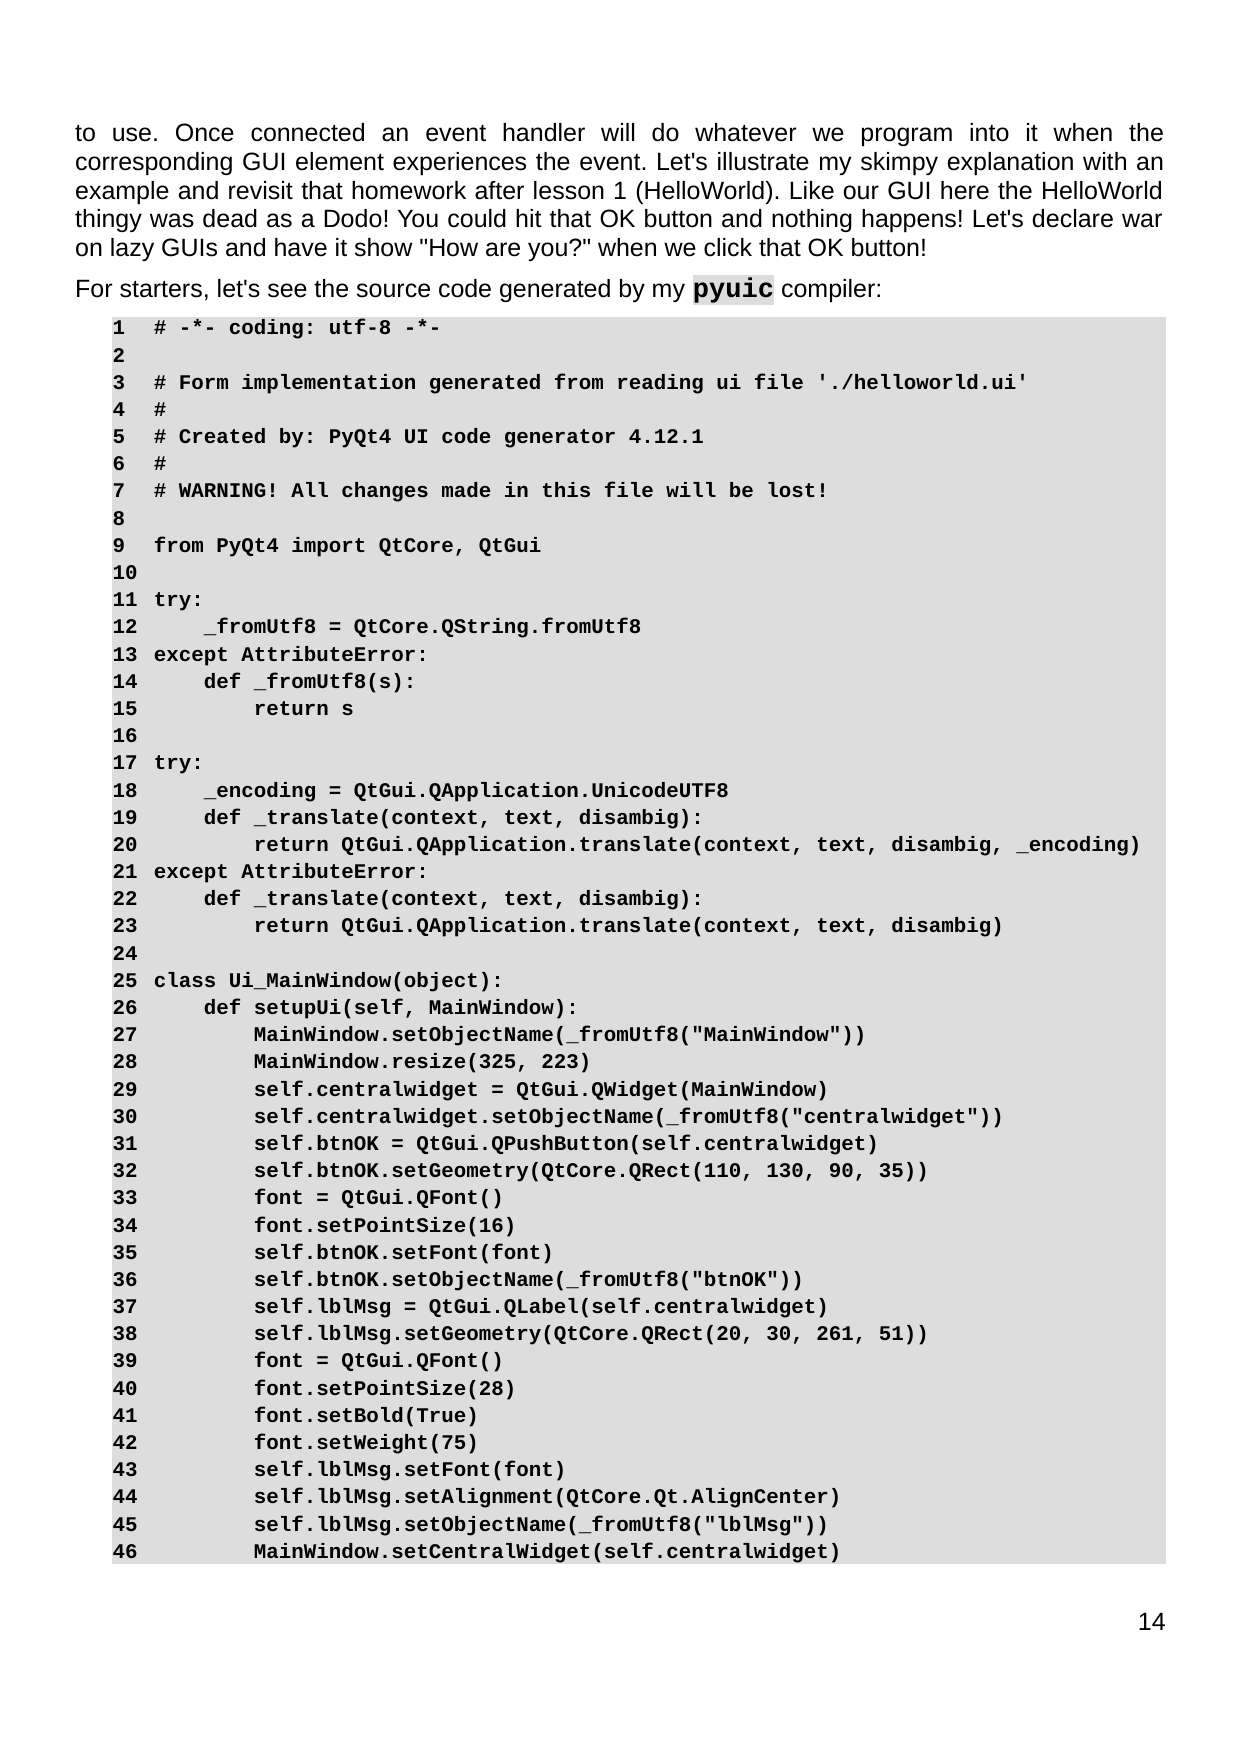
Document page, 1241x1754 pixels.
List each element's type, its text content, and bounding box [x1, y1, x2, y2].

list try: [112, 752, 1166, 776]
list from PyQt4 import QtCore, QtGui [112, 535, 1166, 558]
list self.centralwidget = QtGui.QWidget(MainWindow) [112, 1079, 1166, 1102]
list self.lblMsg.setAlignment(QtCore.Qt.AlignCenter) [112, 1486, 1166, 1510]
list except AttributeError: [112, 644, 1166, 667]
list self.btnOK.setObjectName(_fromUtf8("btnOK")) [112, 1269, 1166, 1293]
text For starters, let's see the source code generated by my pyuic compiler: [75, 274, 1166, 305]
list return s [112, 698, 1166, 722]
list def _translate(context, text, disambig): [112, 807, 1166, 830]
list font.setBold(True) [112, 1405, 1166, 1428]
list self.btnOK.setGeometry(QtCore.QRect(110, 130, 90, 35)) [112, 1160, 1166, 1184]
list # [112, 399, 1166, 423]
list def _translate(context, text, disambig): [112, 888, 1166, 912]
list # [112, 453, 1166, 477]
list self.lblMsg.setObjectName(_fromUtf8("lblMsg")) [112, 1514, 1166, 1537]
list font = QtGui.QFont() [112, 1187, 1166, 1211]
list font.setPointSize(16) [112, 1214, 1166, 1238]
list class Ui_MainWindow(object): [112, 970, 1166, 993]
list # Created by: PyQt4 UI code generator 4.12.1 [112, 426, 1166, 450]
list self.lblMsg = QtGui.QLabel(self.centralwidget) [112, 1296, 1166, 1320]
list except AttributeError: [112, 861, 1166, 885]
list try: [112, 589, 1166, 613]
list self.btnOK = QtGui.QPushButton(self.centralwidget) [112, 1133, 1166, 1157]
list return QtGui.QApplication.translate(context, text, disambig) [112, 916, 1166, 939]
list return QtGui.QApplication.translate(context, text, disambig, _encoding) [112, 834, 1166, 858]
list MainWindow.resize(325, 223) [112, 1051, 1166, 1075]
list MainWindow.setObjectName(_fromUtf8("MainWindow")) [112, 1024, 1166, 1048]
text to use. Once connected an event handler will do whatever we program into it when the corresponding GUI element experiences the event. Let's illustrate my skimpy explanation with an example and revisit that homework after lesson 1 (HelloWorld). Like our GUI here the HelloWorld thingy was dead as a Dodo! You could hit that OK button and nothing happens! Let's declare war on lazy GUIs and have it show "How are you?" when we click that OK button! [75, 118, 1166, 262]
list font.setPointSize(28) [112, 1378, 1166, 1401]
list def _fromUtf8(s): [112, 671, 1166, 694]
list self.centralwidget.setObjectName(_fromUtf8("centralwidget")) [112, 1106, 1166, 1129]
list self.lblMsg.setFont(font) [112, 1459, 1166, 1483]
list _fromUtf8 = QtCore.QString.fromUtf8 [112, 616, 1166, 640]
list def setupUi(self, MainWindow): [112, 997, 1166, 1021]
list self.lblMsg.setGeometry(QtCore.QRect(20, 30, 261, 51)) [112, 1323, 1166, 1347]
list # WARNING! All changes made in this file will be lost! [112, 481, 1166, 504]
list self.btnOK.setFont(font) [112, 1242, 1166, 1265]
list _encoding = QtGui.QApplication.UnicodeUTF8 [112, 779, 1166, 803]
list # -*- coding: utf-8 -*- [112, 317, 1166, 341]
list # Form implementation generated from reading ui file './helloworld.ui' [112, 372, 1166, 395]
list MainWindow.setCentralWidget(self.centralwidget) [112, 1541, 1166, 1564]
list font = QtGui.QFont() [112, 1351, 1166, 1374]
list font.setWeight(75) [112, 1432, 1166, 1456]
